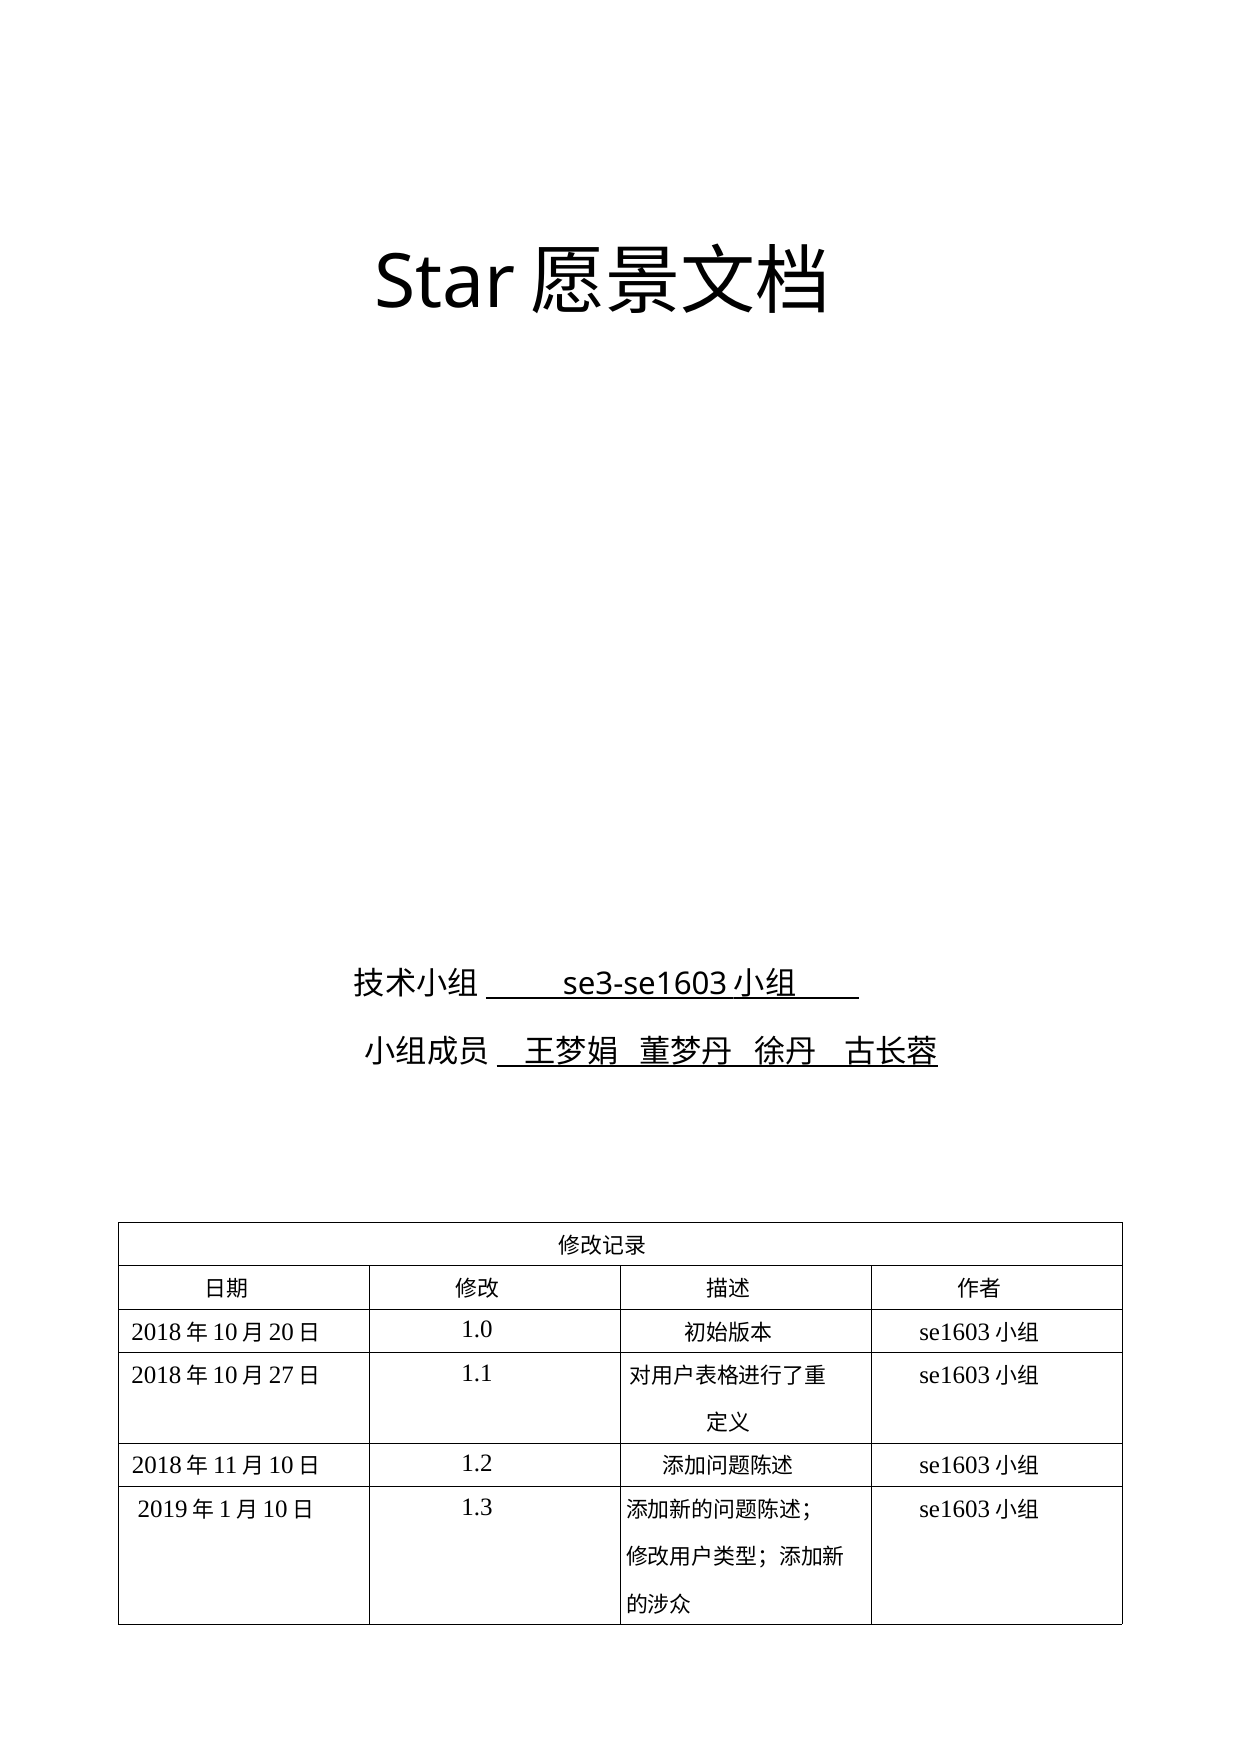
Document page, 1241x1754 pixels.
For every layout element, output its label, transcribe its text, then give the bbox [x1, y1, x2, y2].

text Star愿景文档 [83, 220, 1122, 329]
table_cell 1.1 [370, 1353, 620, 1443]
table_cell 2019年1月10日 [119, 1487, 369, 1624]
table_cell 2018年10月20日 [119, 1310, 369, 1352]
table_cell 描述 [621, 1266, 871, 1309]
table_cell se1603小组 [872, 1487, 1122, 1624]
table_cell 1.3 [370, 1487, 620, 1624]
table_cell 对用户表格进行了重 定义 [621, 1353, 871, 1443]
table_cell 作者 [872, 1266, 1122, 1309]
table_header 修改记录 [119, 1223, 1122, 1265]
table_cell 1.2 [370, 1444, 620, 1486]
table_cell 添加新的问题陈述； 修改用户类型；添加新的涉众 [621, 1487, 871, 1624]
table_cell 1.0 [370, 1310, 620, 1352]
table_cell 2018年11月10日 [119, 1444, 369, 1486]
table_cell se1603小组 [872, 1353, 1122, 1443]
text 技术小组 se3-se1603小组 [83, 958, 1122, 1004]
table_cell 2018年10月27日 [119, 1353, 369, 1443]
table_cell se1603小组 [872, 1444, 1122, 1486]
text 小组成员 王梦娟 董梦丹 徐丹 古长蓉 [83, 1026, 1122, 1072]
table_cell se1603小组 [872, 1310, 1122, 1352]
table_cell 初始版本 [621, 1310, 871, 1352]
table_cell 修改 [370, 1266, 620, 1309]
table_cell 日期 [119, 1266, 369, 1309]
table_cell 添加问题陈述 [621, 1444, 871, 1486]
